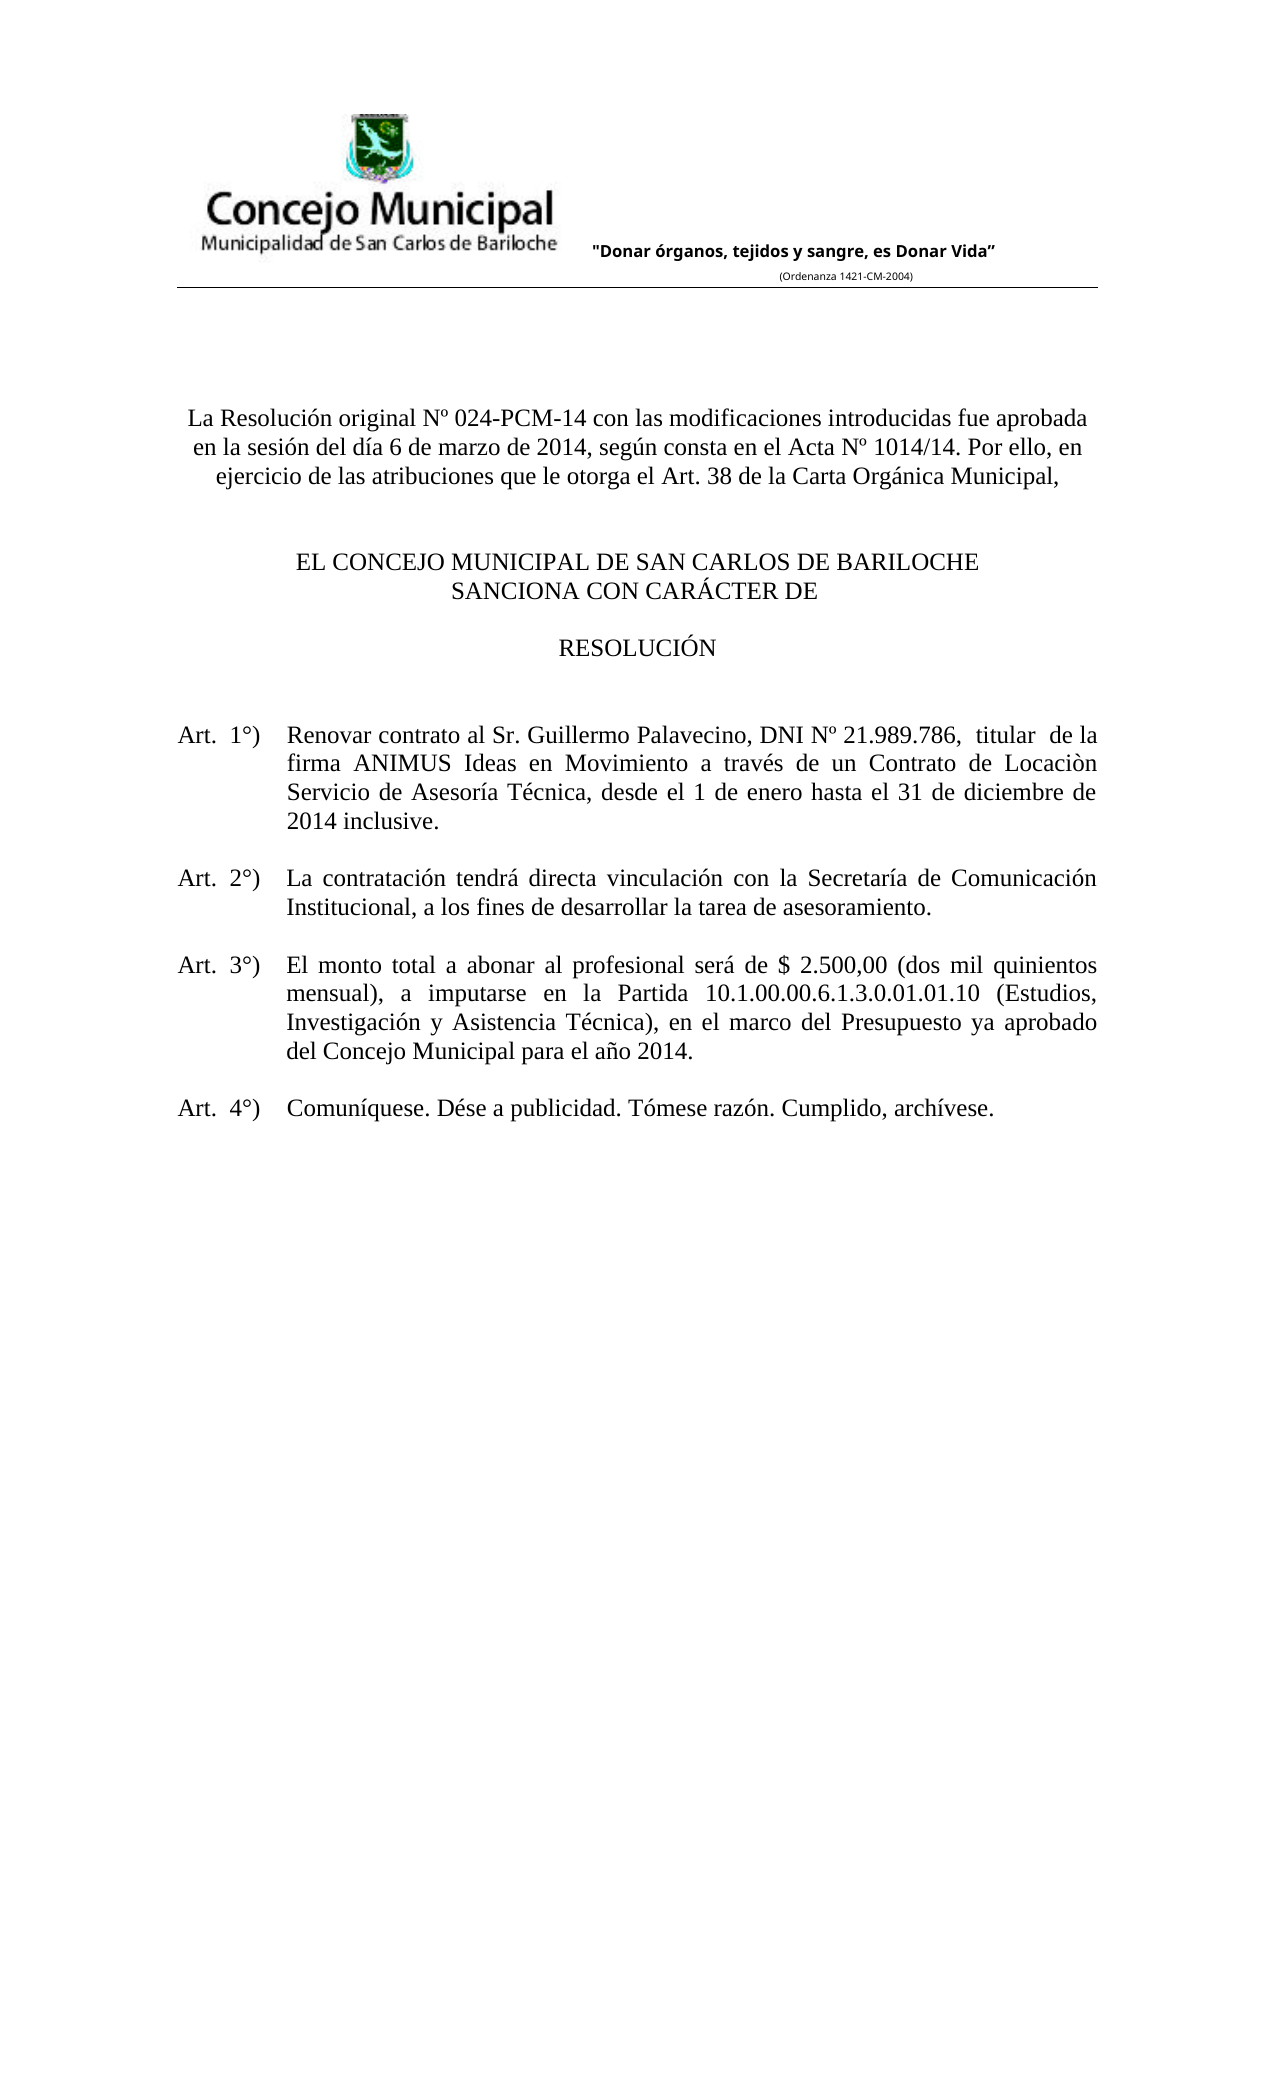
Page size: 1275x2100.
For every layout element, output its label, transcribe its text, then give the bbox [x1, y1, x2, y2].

table_header Renovar contrato al Sr. Guillermo Palavecino, DNI Nº 21.989.786, titular de la firma ANIMUS Ideas en Movimiento a través de un Contrato de Locaciòn Servicio de Asesoría Técnica, desde el 1 de enero hasta el 31 de diciembre de 2014 inclusive. [279, 720, 1105, 863]
table_header Art. 4°) [170, 1094, 279, 1180]
table_cell El monto total a abonar al profesional será de $ 2.500,00 (dos mil quinientos mensual), a imputarse en la Partida 10.1.00.00.6.1.3.0.01.01.10 (Estudios, Investigación y Asistencia Técnica), en el marco del Presupuesto ya aprobado del Concejo Municipal para el año 2014. [279, 950, 1105, 1093]
text La Resolución original Nº 024-PCM-14 con las modificaciones introducidas fue aprobada en la sesión del día 6 de marzo de 2014, según consta en el Acta Nº 1014/14. Por ello, en ejercicio de las atribuciones que le otorga el Art. 38 de la Carta Orgánica Municipal, [177, 403, 1098, 490]
text SANCIONA CON CARÁCTER DE [177, 576, 1098, 605]
table_header Comuníquese. Dése a publicidad. Tómese razón. Cumplido, archívese. [279, 1094, 1105, 1180]
table_header Art. 1°) [170, 720, 279, 863]
table_cell La contratación tendrá directa vinculación con la Secretaría de Comunicación Institucional, a los fines de desarrollar la tarea de asesoramiento. [279, 864, 1105, 950]
text EL CONCEJO MUNICIPAL DE SAN CARLOS DE BARILOCHE [177, 547, 1098, 576]
table_cell Art. 2°) [170, 864, 279, 950]
table_cell Art. 3°) [170, 950, 279, 1093]
text RESOLUCIÓN [177, 633, 1098, 662]
picture [177, 114, 589, 264]
